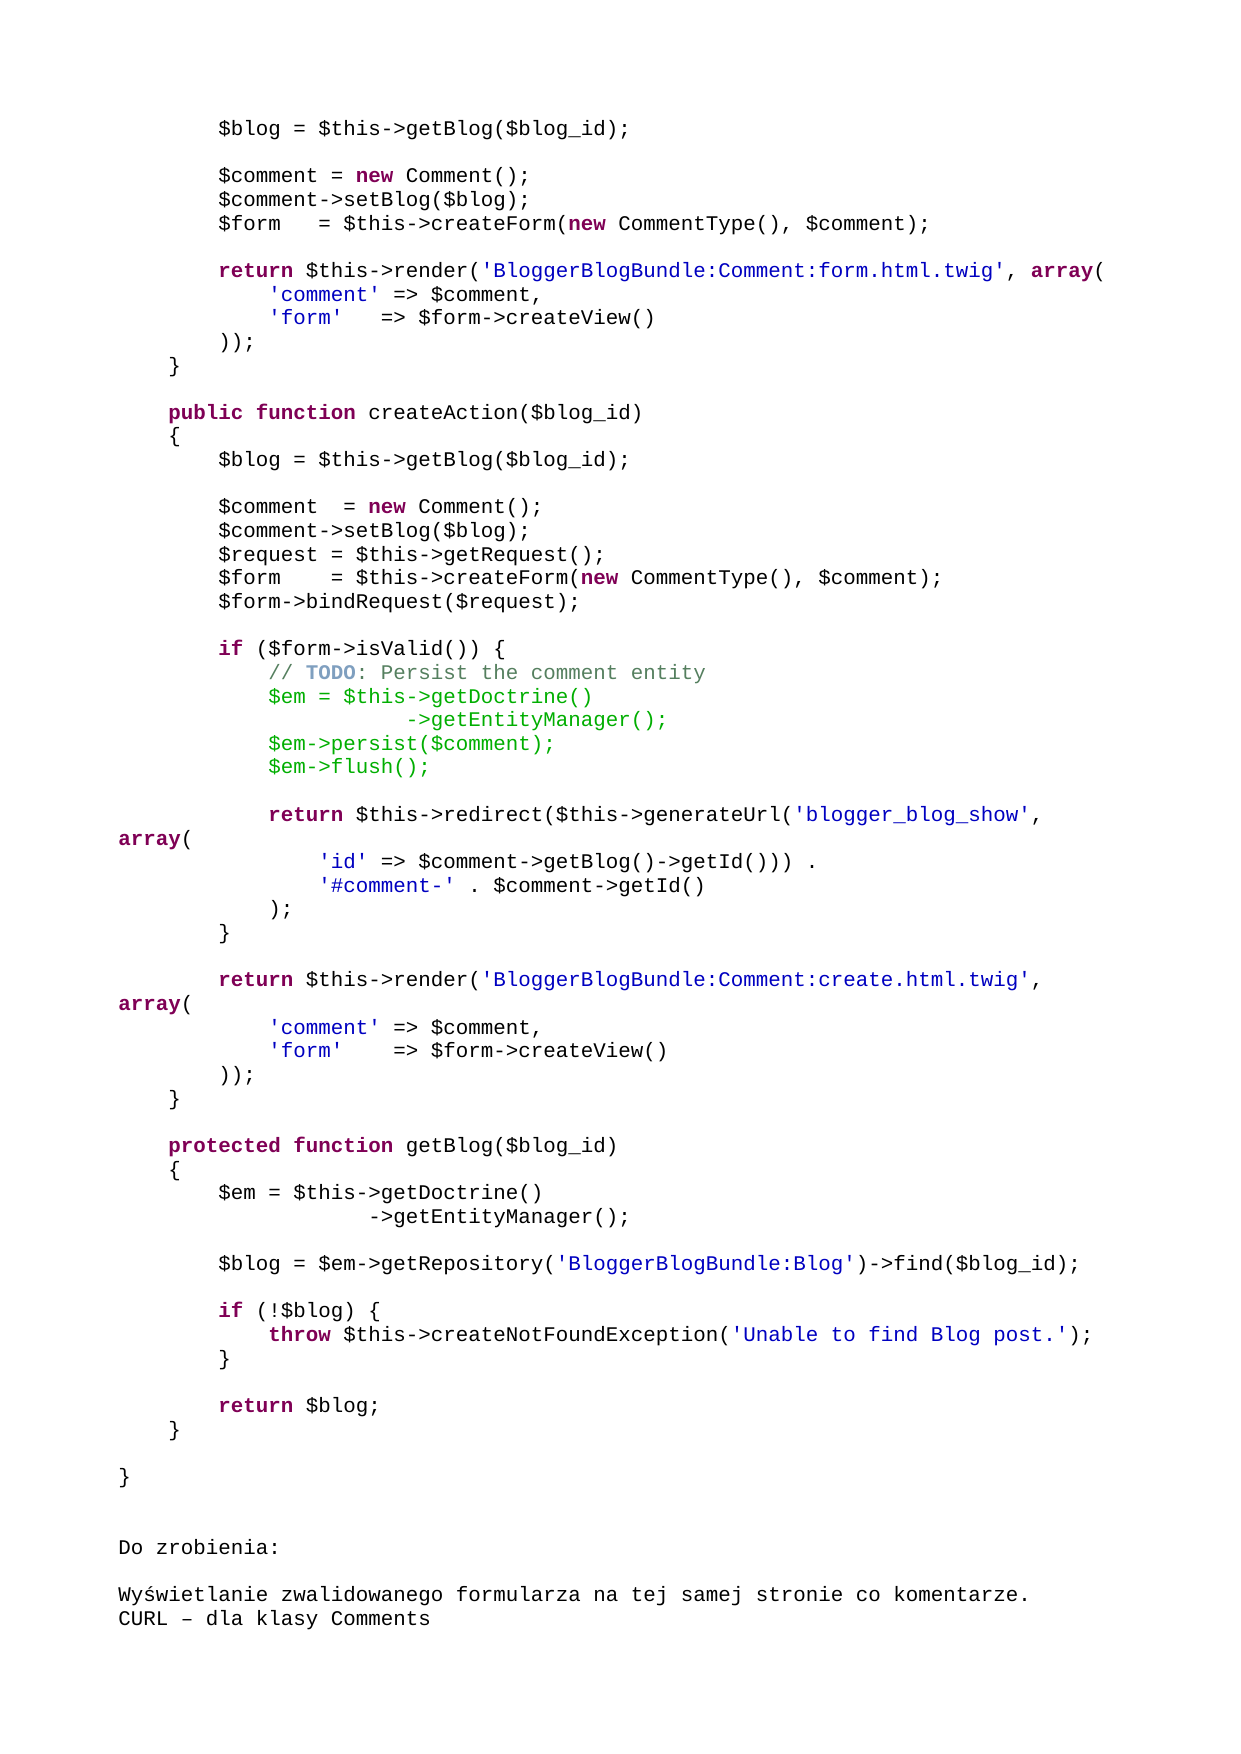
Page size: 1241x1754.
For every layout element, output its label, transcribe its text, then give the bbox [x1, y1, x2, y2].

text return $this->render('BloggerBlogBundle:Comment:form.html.twig', array( [118, 260, 1122, 284]
text $em->flush(); [118, 757, 1122, 780]
text $comment->setBlog($blog); [118, 189, 1122, 213]
text } [118, 1419, 1122, 1442]
text $comment = new Comment(); [118, 165, 1122, 189]
text 'comment' => $comment, [118, 284, 1122, 307]
text CURL – dla klasy Comments [118, 1608, 1122, 1631]
text ->getEntityManager(); [118, 1206, 1122, 1229]
text public function createAction($blog_id) [118, 402, 1122, 426]
text } [118, 922, 1122, 946]
text protected function getBlog($blog_id) [118, 1135, 1122, 1158]
text 'comment' => $comment, [118, 1017, 1122, 1040]
text $form = $this->createForm(new CommentType(), $comment); [118, 567, 1122, 591]
text return $this->redirect($this->generateUrl('blogger_blog_show', array( [118, 804, 1122, 851]
text 'form' => $form->createView() [118, 1040, 1122, 1064]
text $em = $this->getDoctrine() [118, 686, 1122, 709]
text 'id' => $comment->getBlog()->getId())) . [118, 851, 1122, 875]
text { [118, 1158, 1122, 1182]
text $comment->setBlog($blog); [118, 520, 1122, 544]
text $em->persist($comment); [118, 733, 1122, 757]
text Wyświetlanie zwalidowanego formularza na tej samej stronie co komentarze. [118, 1584, 1122, 1608]
text throw $this->createNotFoundException('Unable to find Blog post.'); [118, 1324, 1122, 1348]
text return $blog; [118, 1395, 1122, 1419]
text if ($form->isValid()) { [118, 638, 1122, 662]
text $comment = new Comment(); [118, 496, 1122, 520]
text ); [118, 898, 1122, 922]
text $form->bindRequest($request); [118, 591, 1122, 615]
text // TODO: Persist the comment entity [118, 662, 1122, 686]
text } [118, 354, 1122, 378]
text $em = $this->getDoctrine() [118, 1182, 1122, 1206]
text $form = $this->createForm(new CommentType(), $comment); [118, 213, 1122, 236]
text ->getEntityManager(); [118, 709, 1122, 733]
text $blog = $em->getRepository('BloggerBlogBundle:Blog')->find($blog_id); [118, 1253, 1122, 1277]
text $request = $this->getRequest(); [118, 544, 1122, 567]
text 'form' => $form->createView() [118, 307, 1122, 331]
text '#comment-' . $comment->getId() [118, 875, 1122, 898]
text if (!$blog) { [118, 1300, 1122, 1324]
text $blog = $this->getBlog($blog_id); [118, 118, 1122, 142]
text )); [118, 331, 1122, 354]
text )); [118, 1064, 1122, 1088]
text return $this->render('BloggerBlogBundle:Comment:create.html.twig', array( [118, 969, 1122, 1017]
text Do zrobienia: [118, 1537, 1122, 1561]
text { [118, 426, 1122, 449]
text } [118, 1466, 1122, 1489]
text } [118, 1348, 1122, 1371]
text } [118, 1088, 1122, 1111]
text $blog = $this->getBlog($blog_id); [118, 449, 1122, 473]
